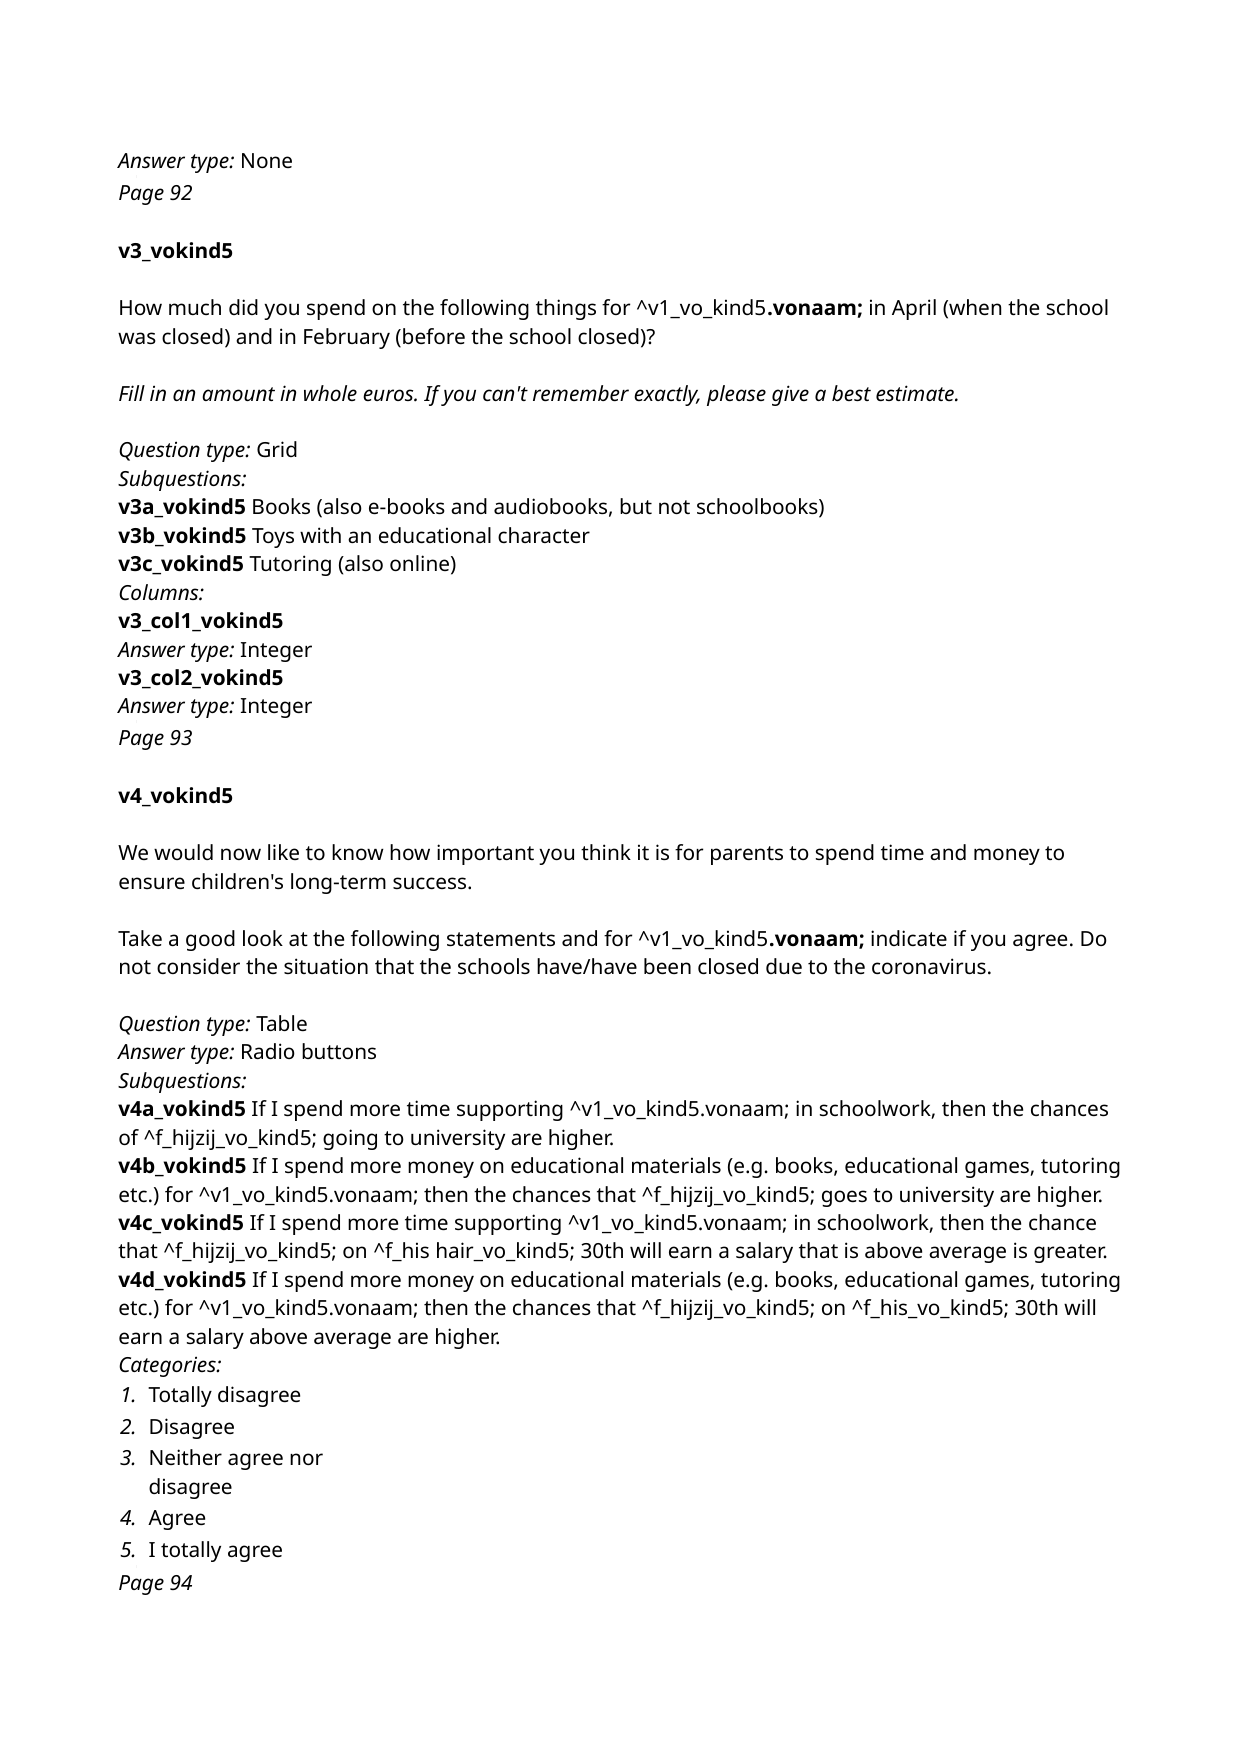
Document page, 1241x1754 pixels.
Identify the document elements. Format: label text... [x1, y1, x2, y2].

text Answer type: Integer [118, 635, 1122, 663]
text Subquestions: v3a_vokind5 Books (also e-books and audiobooks, but not schoolbooks) v3b_vokind5 Toys with an educational character v3c_vokind5 Tutoring (also online) [118, 464, 1122, 578]
table_cell 5. [118, 1534, 147, 1565]
text Question type: Table [118, 1009, 1122, 1037]
text Question type: Grid [118, 436, 1122, 464]
text How much did you spend on the following things for ^v1_vo_kind5.vonaam; in April (when the school was closed) and in February (before the school closed)? Fill in an amount in whole euros. If you can't remember exactly, please give a best estimate. [118, 293, 1122, 407]
table_cell I totally agree [147, 1534, 384, 1565]
table_cell Neither agree nor disagree [147, 1442, 384, 1502]
table_cell Agree [147, 1502, 384, 1533]
text Page 94 [118, 1568, 1122, 1597]
text Page 93 [118, 723, 1122, 752]
subtitle v4_vokind5 [118, 781, 1122, 809]
text Subquestions: v4a_vokind5 If I spend more time supporting ^v1_vo_kind5.vonaam; in schoolwork, then the chances of ^f_hijzij_vo_kind5; going to university are higher. v4b_vokind5 If I spend more money on educational materials (e.g. books, educational games, tutoring etc.) for ^v1_vo_kind5.vonaam; then the chances that ^f_hijzij_vo_kind5; goes to university are higher. v4c_vokind5 If I spend more time supporting ^v1_vo_kind5.vonaam; in schoolwork, then the chance that ^f_hijzij_vo_kind5; on ^f_his hair_vo_kind5; 30th will earn a salary that is above average is greater. v4d_vokind5 If I spend more money on educational materials (e.g. books, educational games, tutoring etc.) for ^v1_vo_kind5.vonaam; then the chances that ^f_hijzij_vo_kind5; on ^f_his_vo_kind5; 30th will earn a salary above average are higher. [118, 1066, 1122, 1350]
text Answer type: Radio buttons [118, 1037, 1122, 1066]
table_cell 4. [118, 1502, 147, 1533]
text v3_col2_vokind5 [118, 663, 1122, 692]
text Answer type: Integer [118, 692, 1122, 720]
table_header Totally disagree [147, 1379, 384, 1410]
table_cell Disagree [147, 1410, 384, 1442]
text We would now like to know how important you think it is for parents to spend time and money to ensure children's long-term success. Take a good look at the following statements and for ^v1_vo_kind5.vonaam; indicate if you agree. Do not consider the situation that the schools have/have been closed due to the coronavirus. [118, 838, 1122, 981]
text Answer type: None [118, 147, 1122, 175]
table_cell 2. [118, 1410, 147, 1442]
table_header 1. [118, 1379, 147, 1410]
subtitle v3_vokind5 [118, 236, 1122, 264]
table_cell 3. [118, 1442, 147, 1502]
text Categories: [118, 1350, 1122, 1379]
text Columns: v3_col1_vokind5 [118, 578, 1122, 635]
text Page 92 [118, 178, 1122, 207]
